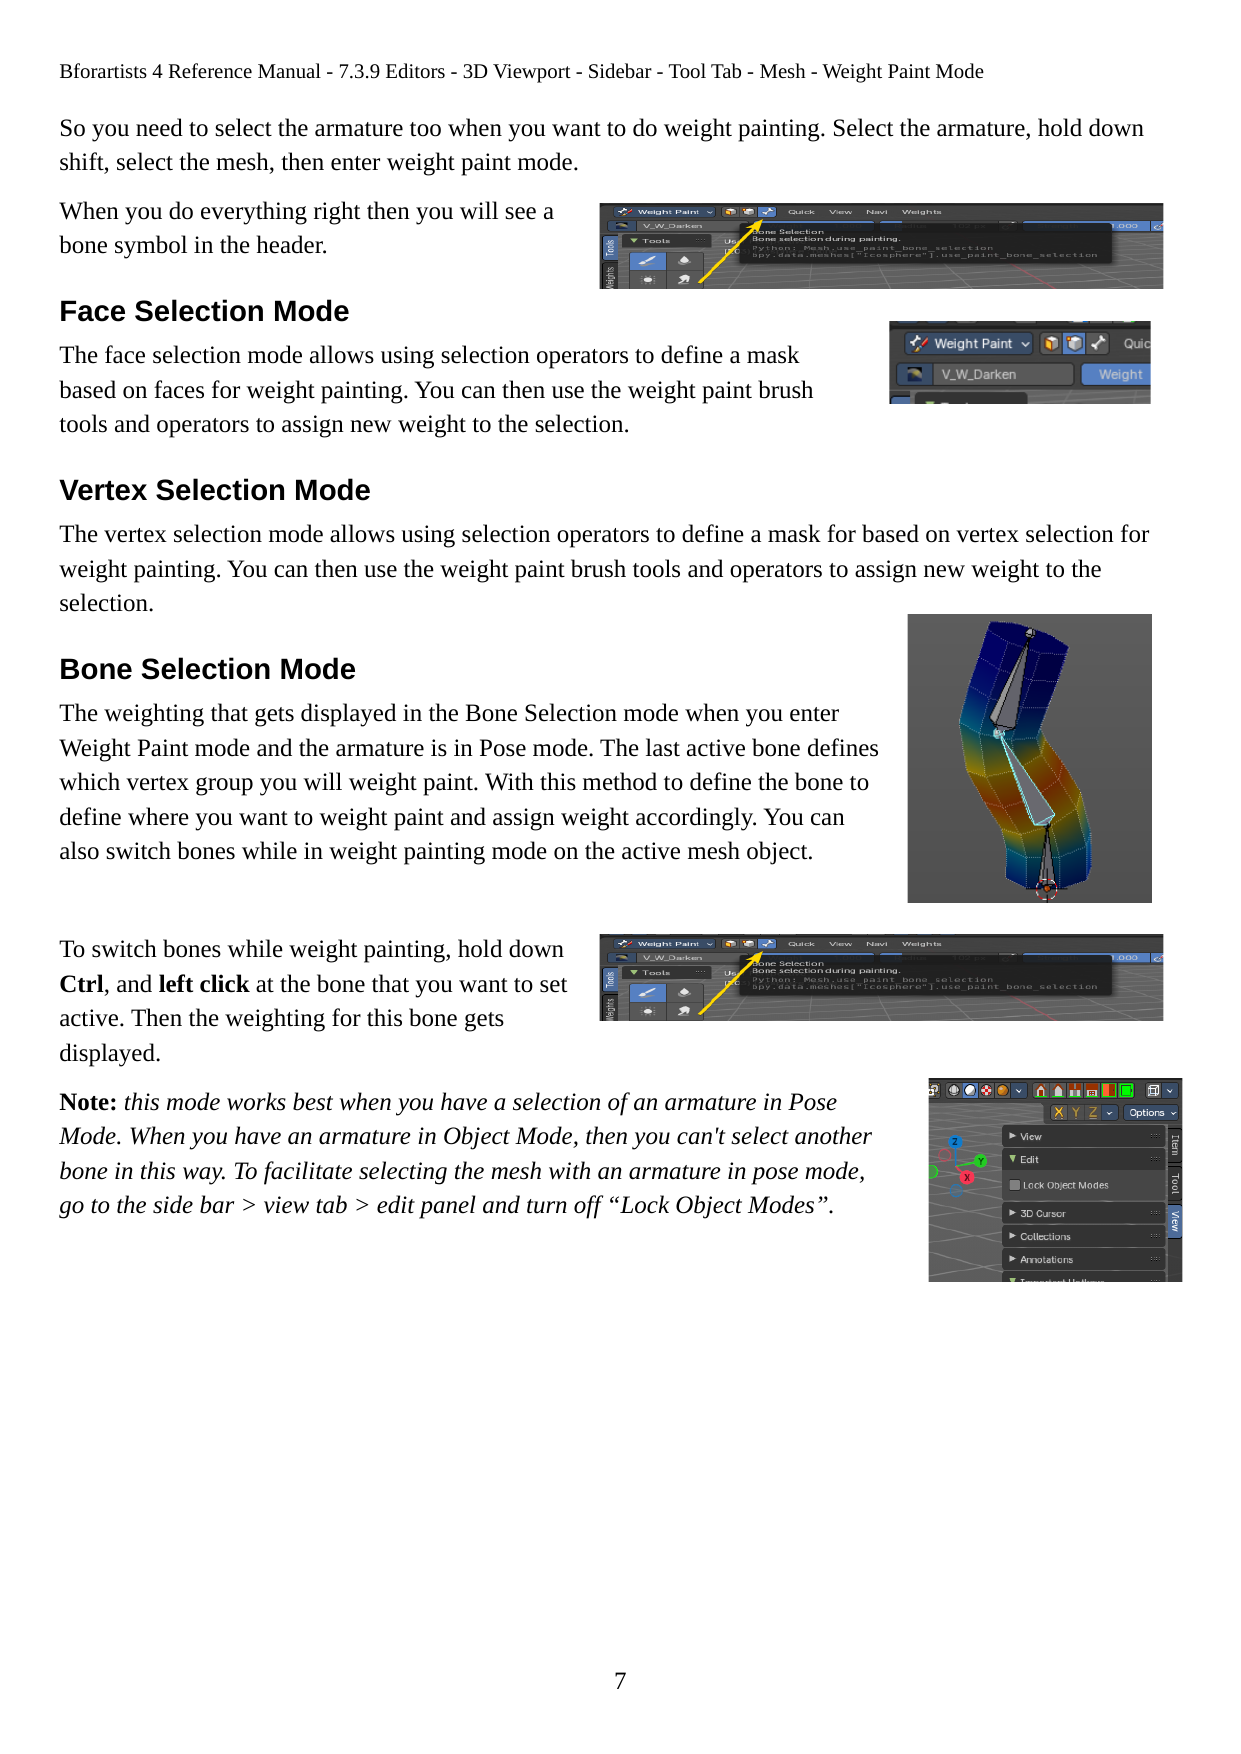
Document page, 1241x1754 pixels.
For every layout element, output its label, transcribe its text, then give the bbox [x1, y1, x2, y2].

subtitle Face Selection Mode [59, 294, 1181, 328]
subtitle Vertex Selection Mode [59, 473, 1181, 507]
picture [599, 934, 1164, 1021]
text When you do everything right then you will see a bone symbol in the header. [59, 196, 1181, 259]
text So you need to select the armature too when you want to do weight painting. Select the armature, hold down shift, select the mesh, then enter weight paint mode. [59, 113, 1181, 176]
text The vertex selection mode allows using selection operators to define a mask for based on vertex selection for weight painting. You can then use the weight paint brush tools and operators to assign new weight to the selection. [59, 519, 1181, 617]
subtitle [1152, 652, 1181, 686]
text To switch bones while weight painting, hold down Ctrl, and left click at the bone that you want to set active. Then the weighting for this bone gets displayed. [59, 934, 1181, 1066]
picture [907, 614, 1152, 903]
text The weighting that gets displayed in the Bone Selection mode when you enter Weight Paint mode and the armature is in Pose mode. The last active bone defines which vertex group you will weight paint. With this method to define the bone to define where you want to weight paint and assign weight accordingly. You can also switch bones while in weight painting mode on the active mesh object. [59, 698, 907, 865]
text Note: this mode works best when you have a selection of an armature in Pose Mode. When you have an armature in Object Mode, then you can't select another bone in this way. To facilitate selecting the mesh with an armature in pose mode, go to the side bar > view tab > edit panel and turn off “Lock Object Modes”. [59, 1087, 928, 1219]
picture [928, 1078, 1183, 1282]
text The face selection mode allows using selection operators to define a mask based on faces for weight painting. You can then use the weight paint brush tools and operators to assign new weight to the selection. [59, 341, 1181, 438]
picture [889, 321, 1151, 404]
picture [599, 203, 1164, 289]
subtitle Bone Selection Mode [59, 652, 907, 686]
